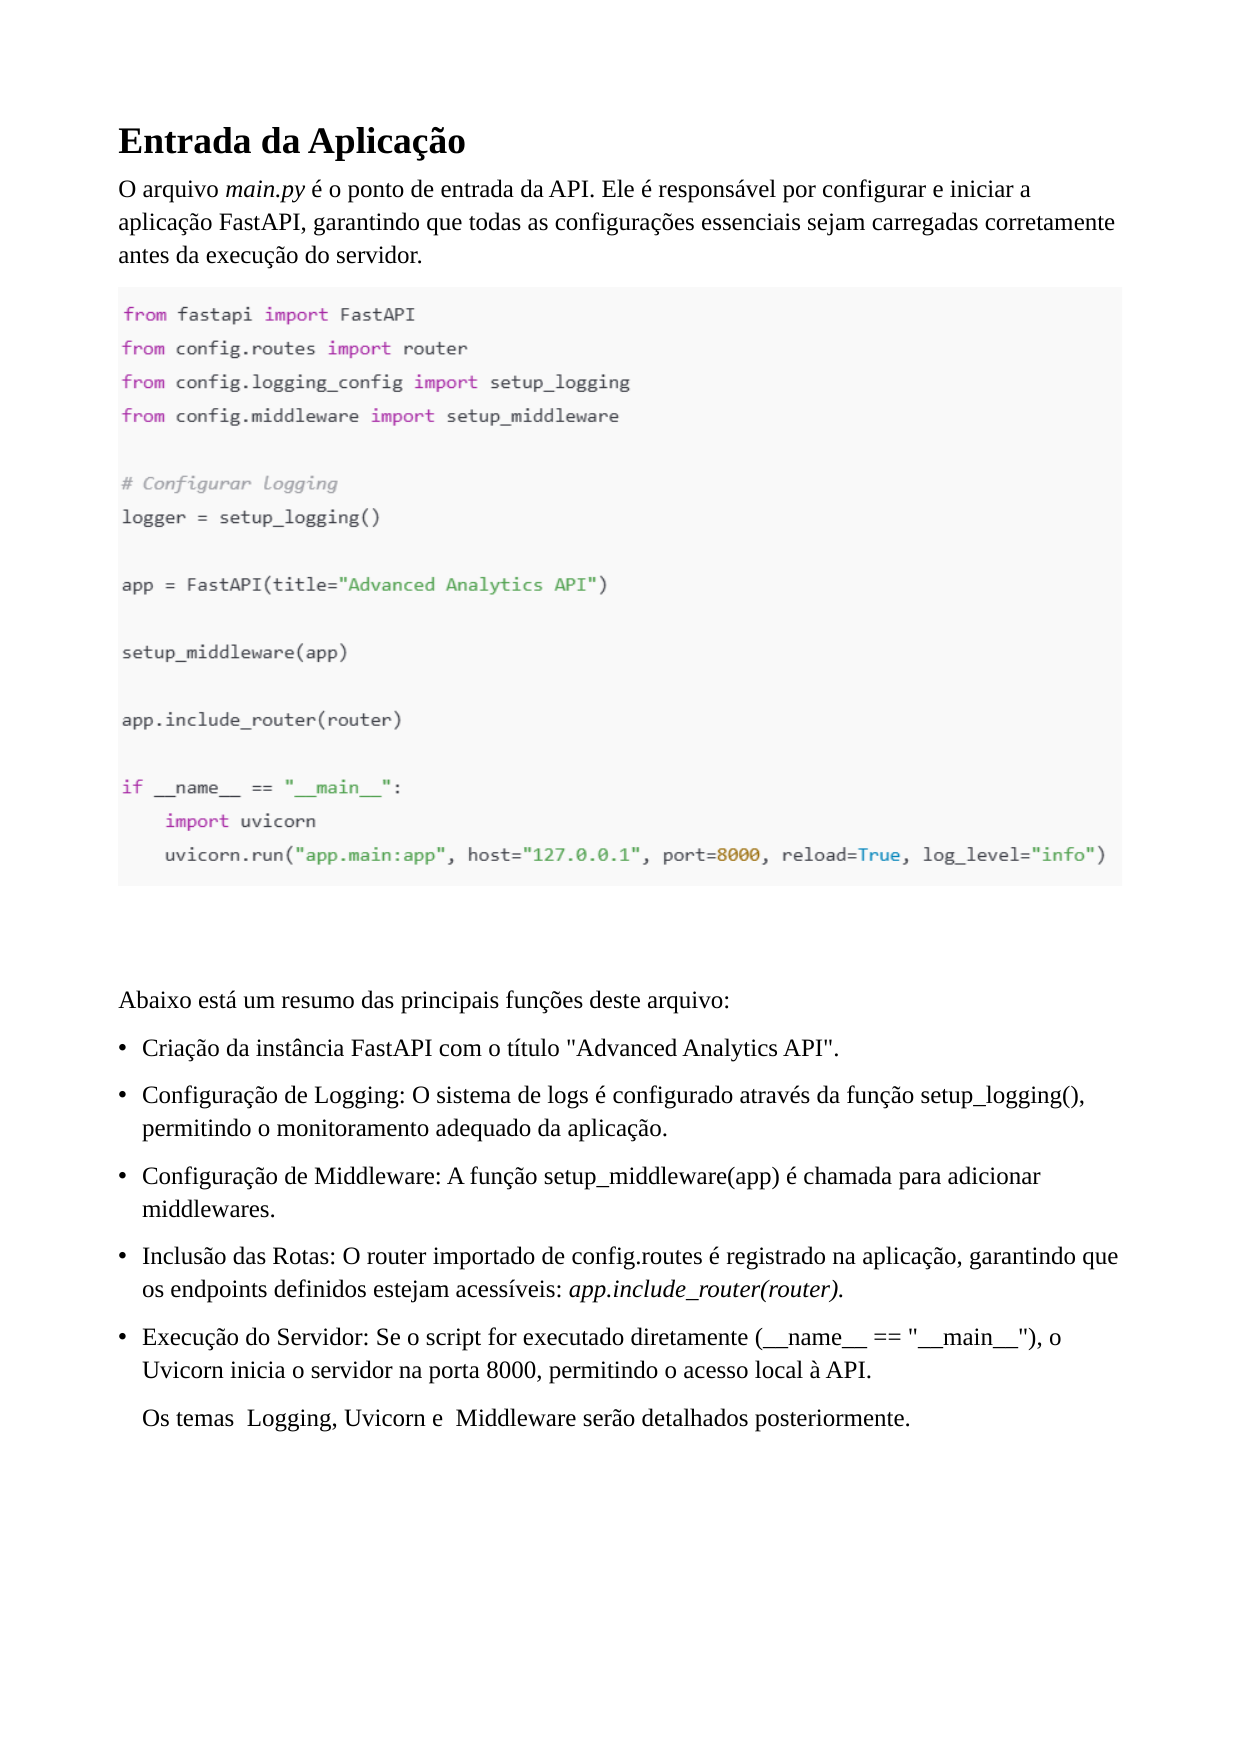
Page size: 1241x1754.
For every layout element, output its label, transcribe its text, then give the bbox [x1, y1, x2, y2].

list Criação da instância FastAPI com o título "Advanced Analytics API". [118, 1033, 1122, 1061]
text Abaixo está um resumo das principais funções deste arquivo: [118, 985, 1122, 1014]
list Execução do Servidor: Se o script for executado diretamente (__name__ == "__main__"), o Uvicorn inicia o servidor na porta 8000, permitindo o acesso local à API. [118, 1322, 1122, 1384]
list Configuração de Logging: O sistema de logs é configurado através da função setup_logging(), permitindo o monitoramento adequado da aplicação. [118, 1080, 1122, 1142]
list Os temas Logging, Uvicorn e Middleware serão detalhados posteriormente. [118, 1403, 1122, 1431]
subtitle Entrada da Aplicação [118, 118, 1122, 161]
list Inclusão das Rotas: O router importado de config.routes é registrado na aplicação, garantindo que os endpoints definidos estejam acessíveis: app.include_router(router). [118, 1241, 1122, 1303]
picture [118, 287, 1123, 886]
list Configuração de Middleware: A função setup_middleware(app) é chamada para adicionar middlewares. [118, 1161, 1122, 1223]
text O arquivo main.py é o ponto de entrada da API. Ele é responsável por configurar e iniciar a aplicação FastAPI, garantindo que todas as configurações essenciais sejam carregadas corretamente antes da execução do servidor. [118, 174, 1122, 268]
